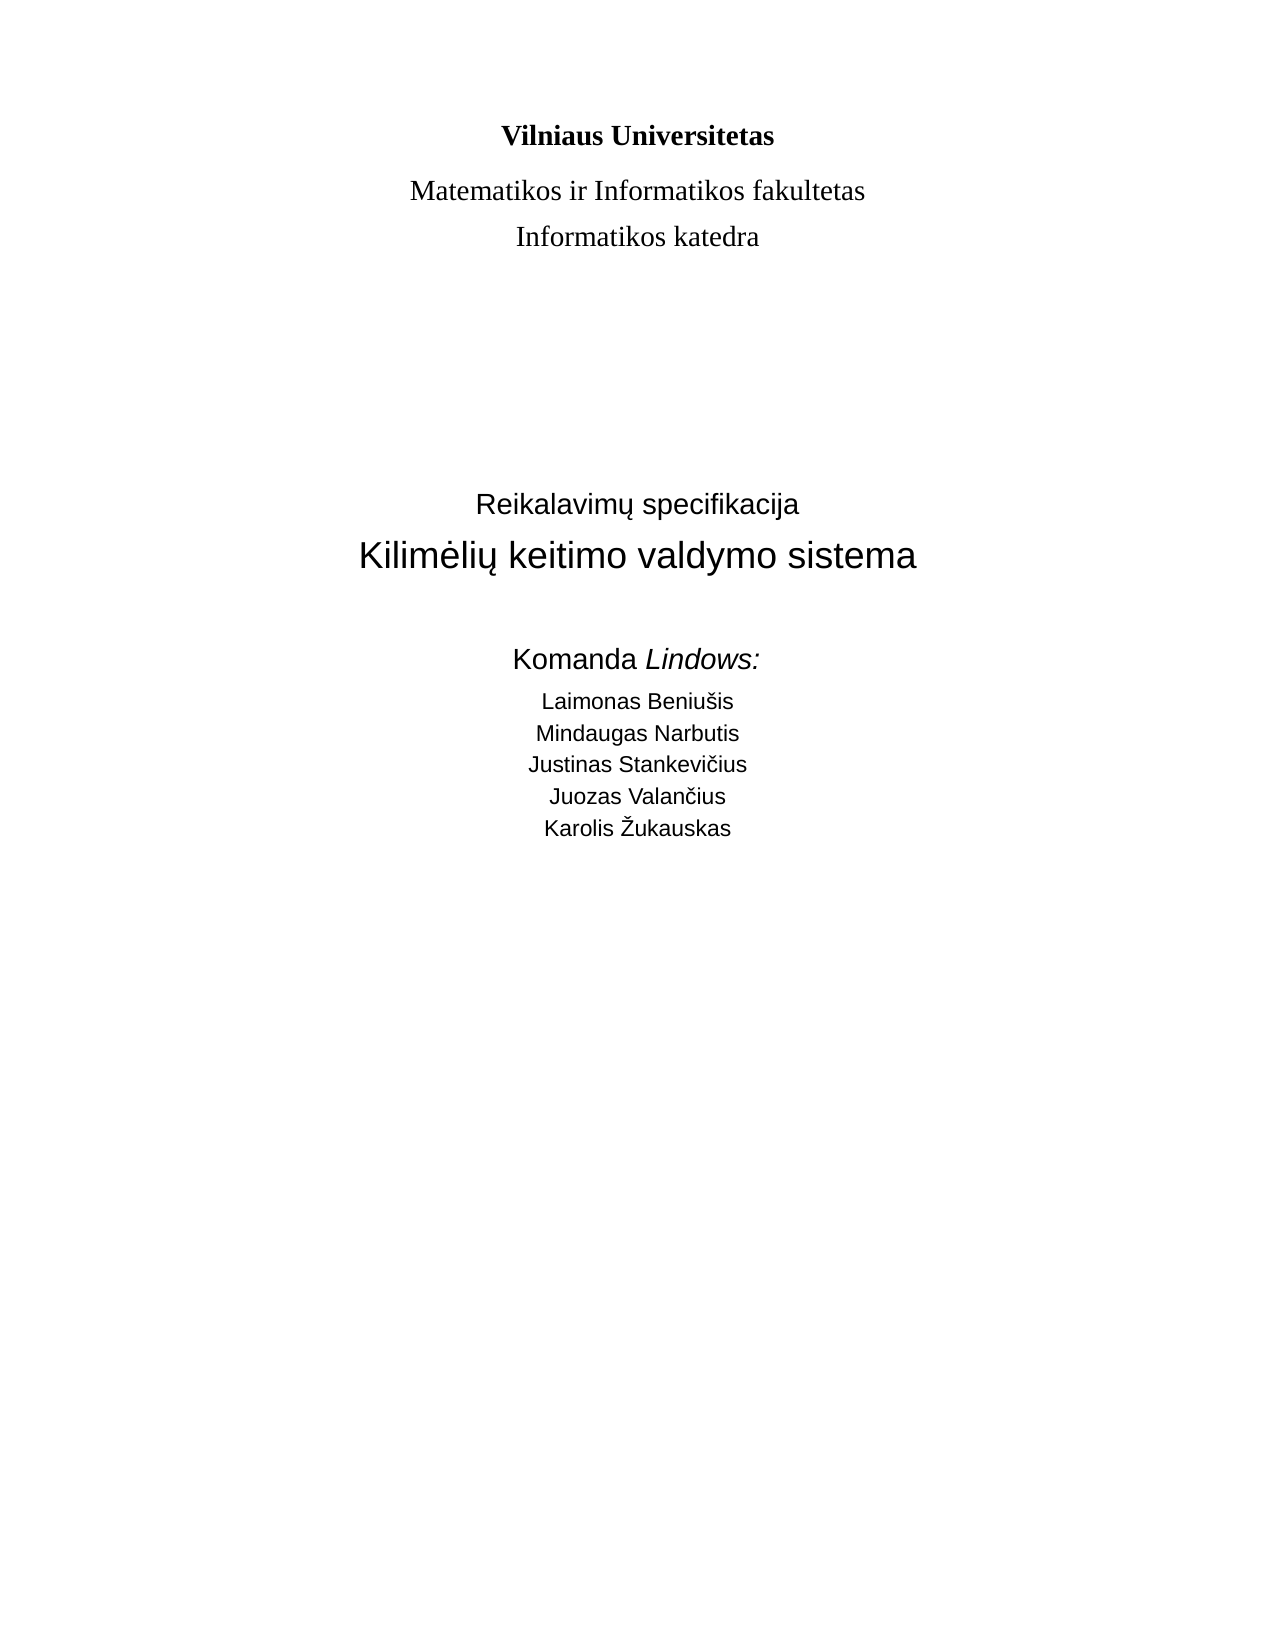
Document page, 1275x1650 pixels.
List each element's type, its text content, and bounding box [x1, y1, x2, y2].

text Informatikos katedra [118, 219, 1157, 253]
text Vilniaus Universitetas [118, 118, 1157, 152]
text Laimonas Beniušis Mindaugas Narbutis Justinas Stankevičius Juozas Valančius Karolis Žukauskas [118, 688, 1157, 841]
text Kilimėlių keitimo valdymo sistema [118, 533, 1157, 577]
text Reikalavimų specifikacija [118, 487, 1157, 521]
text Komanda Lindows: [118, 642, 1157, 676]
text Matematikos ir Informatikos fakultetas [118, 173, 1157, 206]
